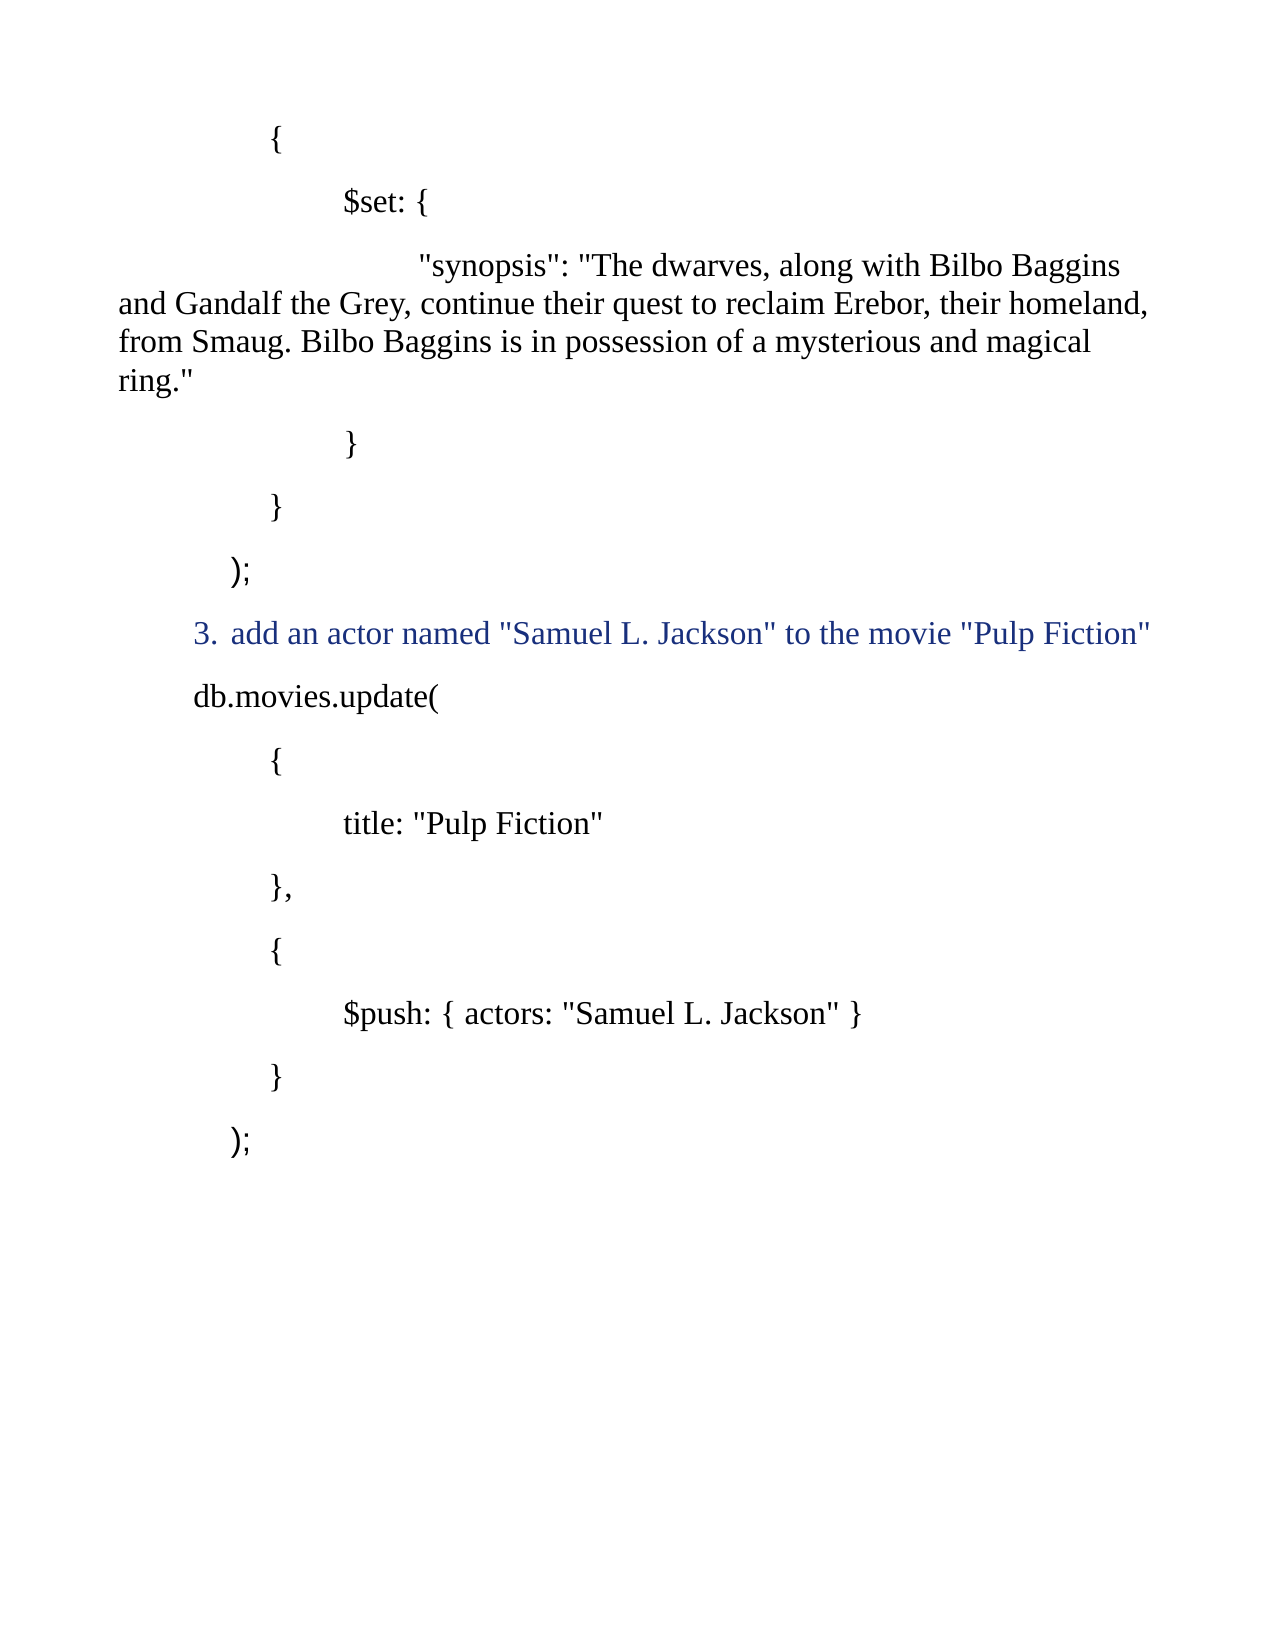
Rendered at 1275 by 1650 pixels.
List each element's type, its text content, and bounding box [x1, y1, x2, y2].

subtitle { [118, 118, 1157, 156]
subtitle add an actor named "Samuel L. Jackson" to the movie "Pulp Fiction" [193, 613, 1157, 652]
subtitle } [118, 423, 1157, 461]
subtitle }, [118, 867, 1157, 905]
subtitle $push: { actors: "Samuel L. Jackson" } [118, 993, 1157, 1032]
subtitle ); [231, 1120, 1157, 1158]
subtitle { [118, 930, 1157, 968]
subtitle $set: { [118, 181, 1157, 220]
subtitle ); [231, 550, 1157, 588]
subtitle "synopsis": "The dwarves, along with Bilbo Baggins and Gandalf the Grey, continue their quest to reclaim Erebor, their homeland, from Smaug. Bilbo Baggins is in possession of a mysterious and magical ring." [118, 245, 1157, 398]
subtitle title: "Pulp Fiction" [118, 803, 1157, 842]
subtitle { [118, 740, 1157, 778]
subtitle db.movies.update( [156, 677, 1157, 715]
subtitle } [118, 486, 1157, 525]
subtitle } [118, 1057, 1157, 1095]
